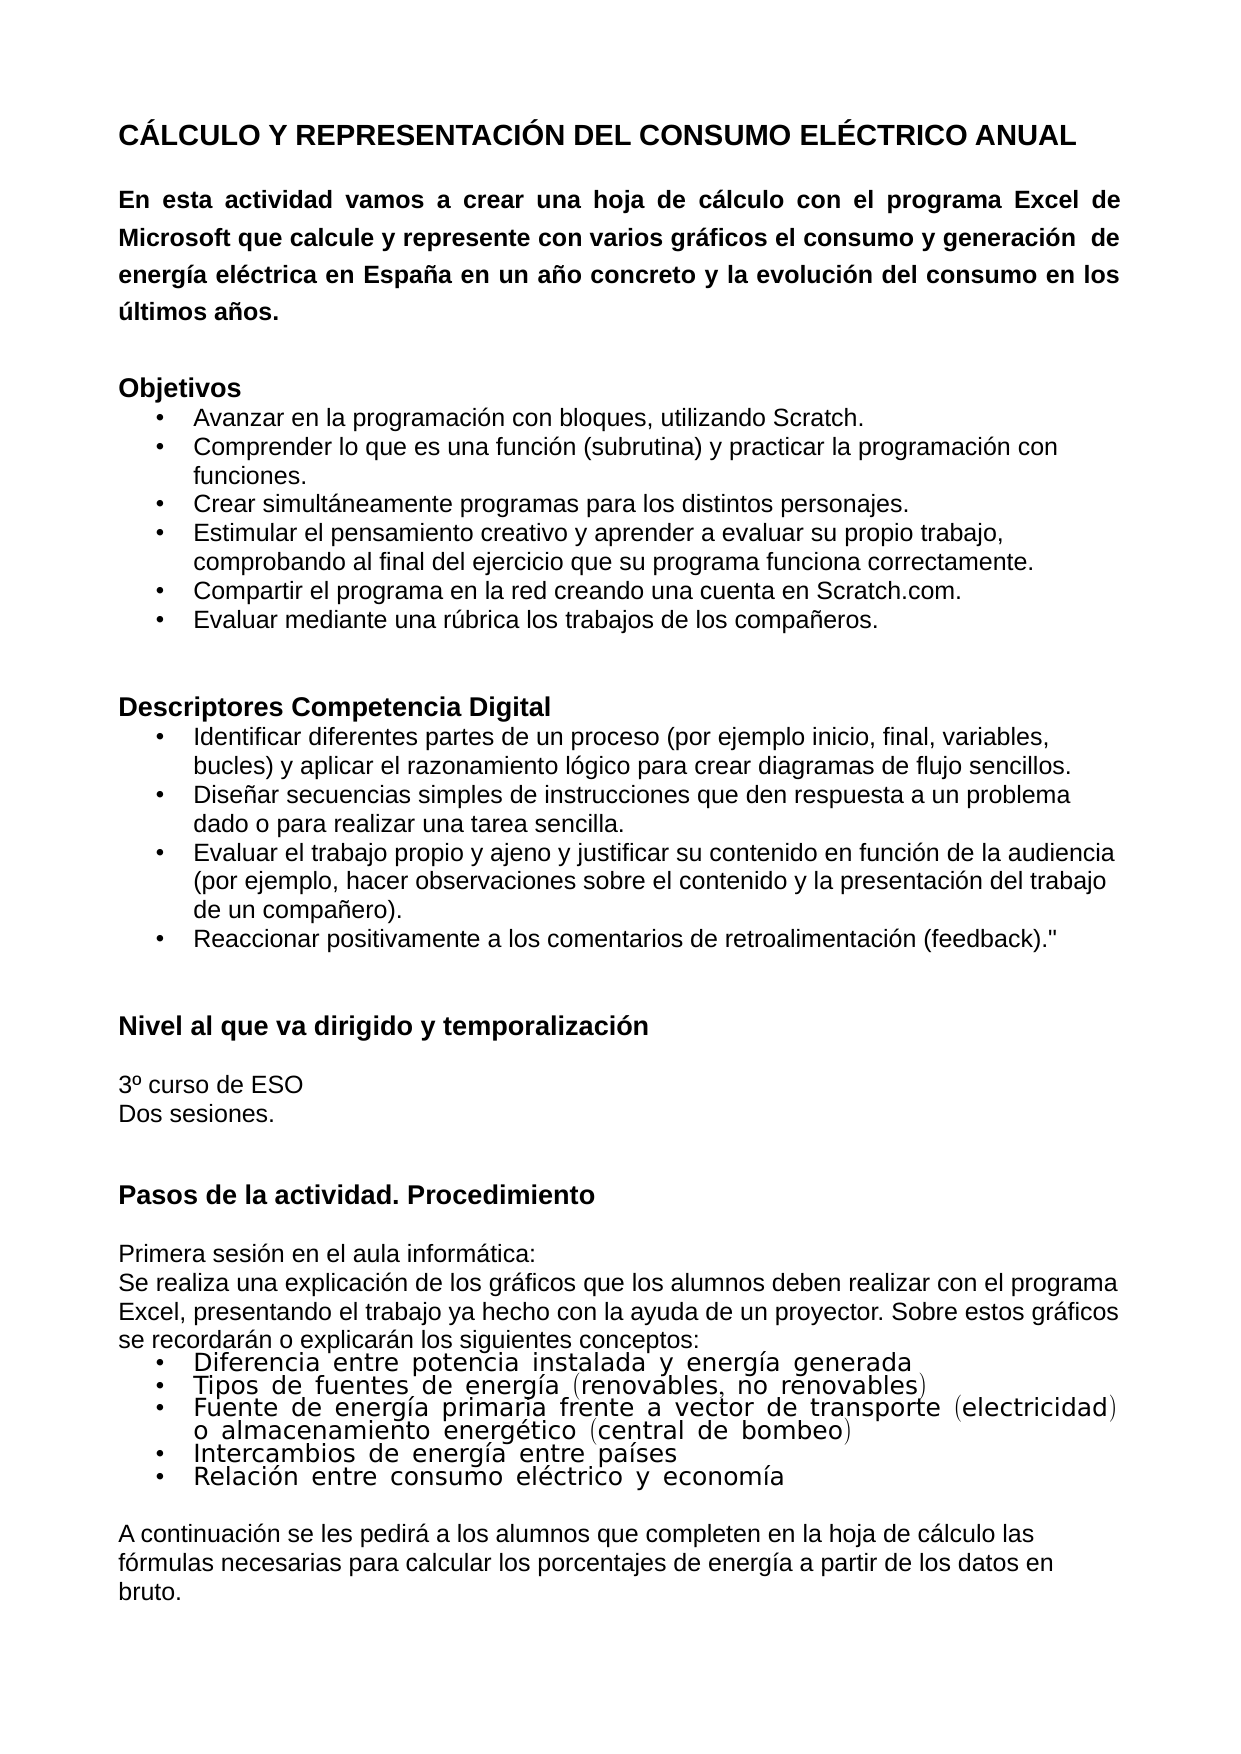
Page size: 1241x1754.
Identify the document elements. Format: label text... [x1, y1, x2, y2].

list Reaccionar positivamente a los comentarios de retroalimentación (feedback)." [156, 924, 1122, 953]
text Dos sesiones. [118, 1099, 1122, 1128]
text Objetivos [118, 372, 1122, 403]
text Nivel al que va dirigido y temporalización [118, 1010, 1122, 1041]
text A continuación se les pedirá a los alumnos que completen en la hoja de cálculo las fórmulas necesarias para calcular los porcentajes de energía a partir de los datos en bruto. [118, 1519, 1122, 1605]
text En esta actividad vamos a crear una hoja de cálculo con el programa Excel de Microsoft que calcule y represente con varios gráficos el consumo y generación de energía eléctrica en España en un año concreto y la evolución del consumo en los últimos años. [118, 185, 1122, 326]
list Diseñar secuencias simples de instrucciones que den respuesta a un problema dado o para realizar una tarea sencilla. [156, 780, 1122, 837]
text CÁLCULO Y REPRESENTACIÓN DEL CONSUMO ELÉCTRICO ANUAL [118, 118, 1122, 152]
text Se realiza una explicación de los gráficos que los alumnos deben realizar con el programa Excel, presentando el trabajo ya hecho con la ayuda de un proyector. Sobre estos gráficos se recordarán o explicarán los siguientes conceptos: [118, 1268, 1122, 1354]
text 3º curso de ESO [118, 1070, 1122, 1099]
text Descriptores Competencia Digital [118, 691, 1122, 722]
text Pasos de la actividad. Procedimiento [118, 1179, 1122, 1210]
text Primera sesión en el aula informática: [118, 1239, 1122, 1268]
list Avanzar en la programación con bloques, utilizando Scratch. [156, 403, 1122, 432]
list Evaluar el trabajo propio y ajeno y justificar su contenido en función de la audiencia (por ejemplo, hacer observaciones sobre el contenido y la presentación del trabajo de un compañero). [156, 837, 1122, 924]
list Diferencia entre potencia instalada y energía generada [156, 1354, 1122, 1377]
list Identificar diferentes partes de un proceso (por ejemplo inicio, final, variables, bucles) y aplicar el razonamiento lógico para crear diagramas de flujo sencillos. [156, 722, 1122, 780]
list Relación entre consumo eléctrico y economía [156, 1468, 1122, 1490]
list Evaluar mediante una rúbrica los trabajos de los compañeros. [156, 605, 1122, 633]
list Comprender lo que es una función (subrutina) y practicar la programación con funciones. [156, 432, 1122, 489]
list Compartir el programa en la red creando una cuenta en Scratch.com. [156, 576, 1122, 605]
list Intercambios de energía entre países [156, 1445, 1122, 1468]
list Tipos de fuentes de energía (renovables, no renovables) [156, 1377, 1122, 1399]
list Fuente de energía primaria frente a vector de transporte (electricidad) o almacenamiento energético (central de bombeo) [156, 1399, 1122, 1445]
list Estimular el pensamiento creativo y aprender a evaluar su propio trabajo, comprobando al final del ejercicio que su programa funciona correctamente. [156, 518, 1122, 576]
list Crear simultáneamente programas para los distintos personajes. [156, 489, 1122, 518]
